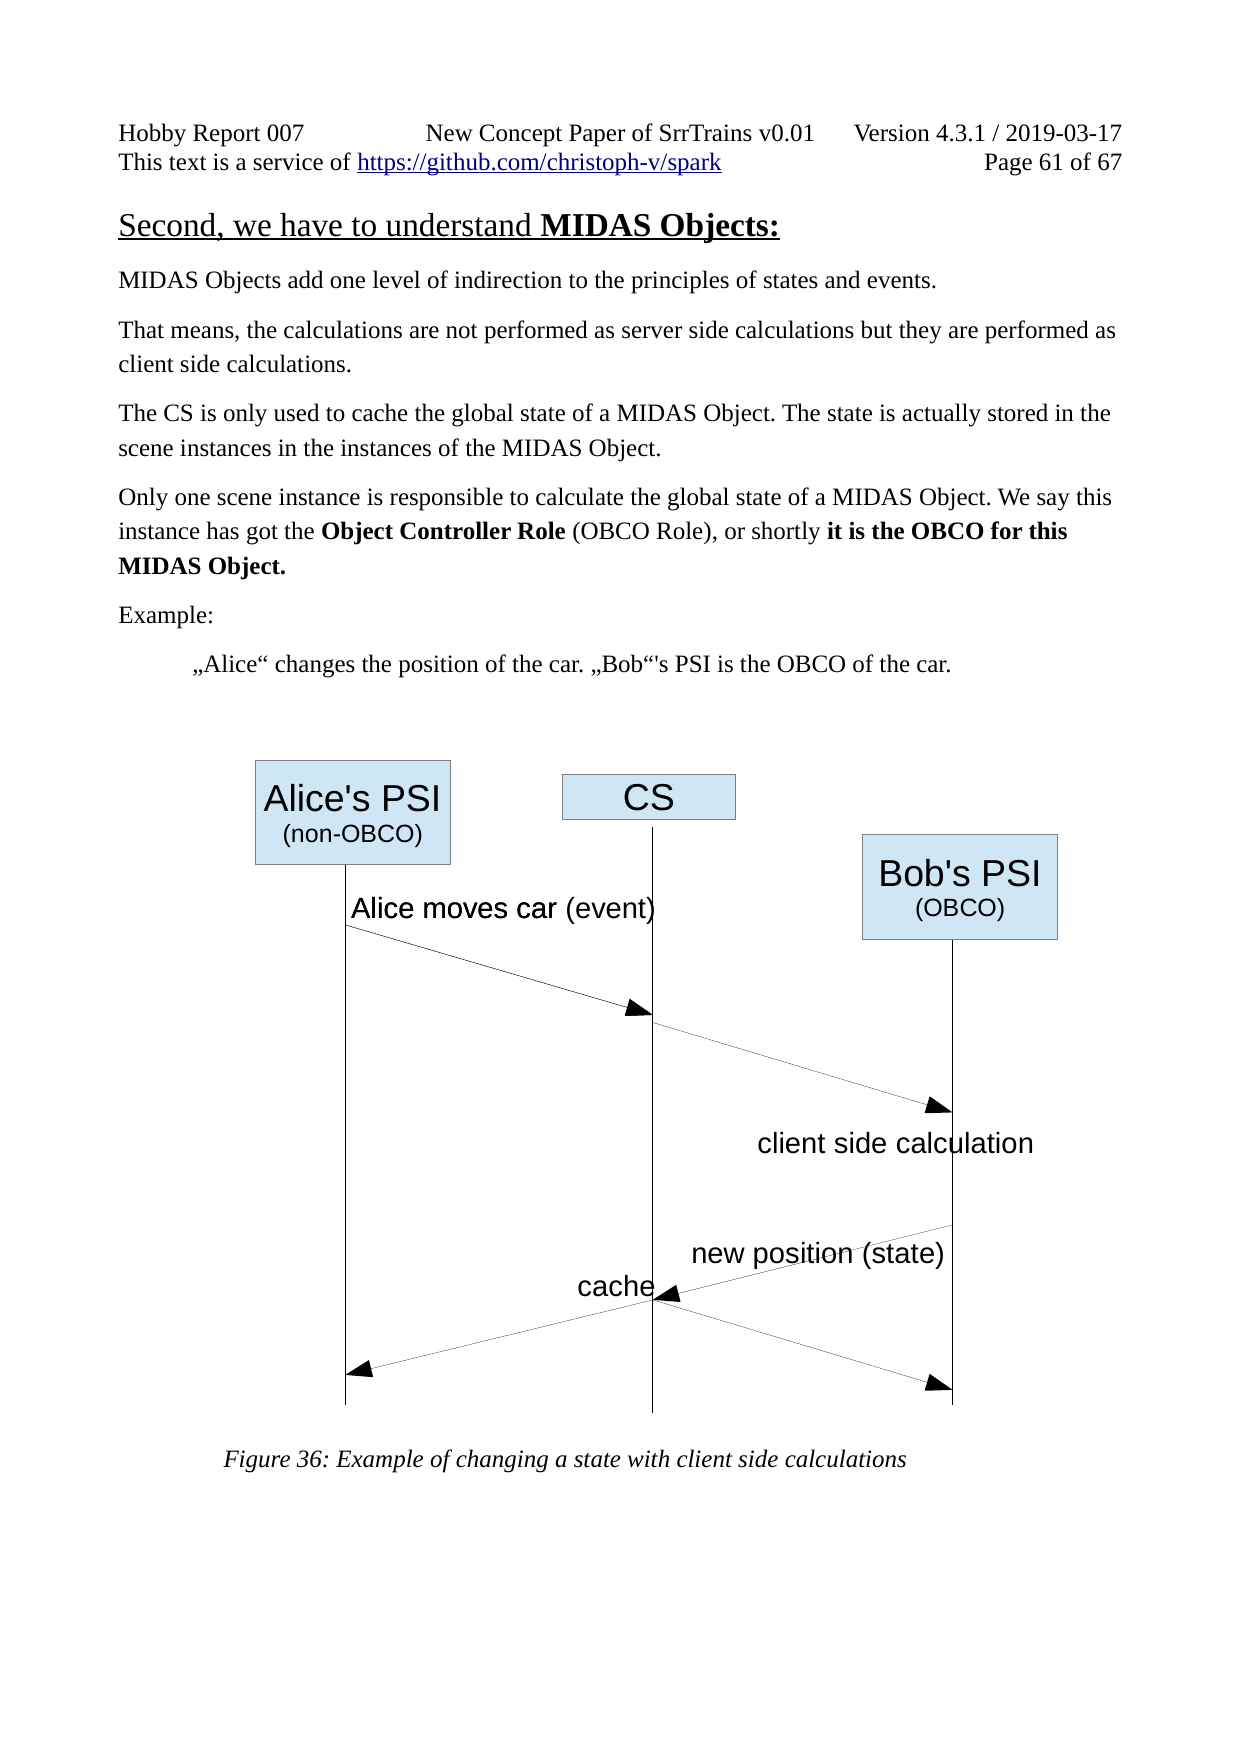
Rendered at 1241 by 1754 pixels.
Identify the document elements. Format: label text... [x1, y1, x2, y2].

text „Alice“ changes the position of the car. „Bob“'s PSI is the OBCO of the car. [192, 649, 1122, 678]
text MIDAS Objects add one level of indirection to the principles of states and events. [118, 266, 1122, 294]
text The CS is only used to cache the global state of a MIDAS Object. The state is actually stored in the scene instances in the instances of the MIDAS Object. [118, 398, 1122, 461]
text Example: [118, 600, 1122, 628]
text That means, the calculations are not performed as server side calculations but they are performed as client side calculations. [118, 315, 1122, 378]
text Only one scene instance is responsible to calculate the global state of a MIDAS Object. We say this instance has got the Object Controller Role (OBCO Role), or shortly it is the OBCO for this MIDAS Object. [118, 482, 1122, 579]
text Second, we have to understand MIDAS Objects: [118, 205, 1122, 243]
text Figure 36: Example of changing a state with client side calculations [223, 784, 1092, 1472]
